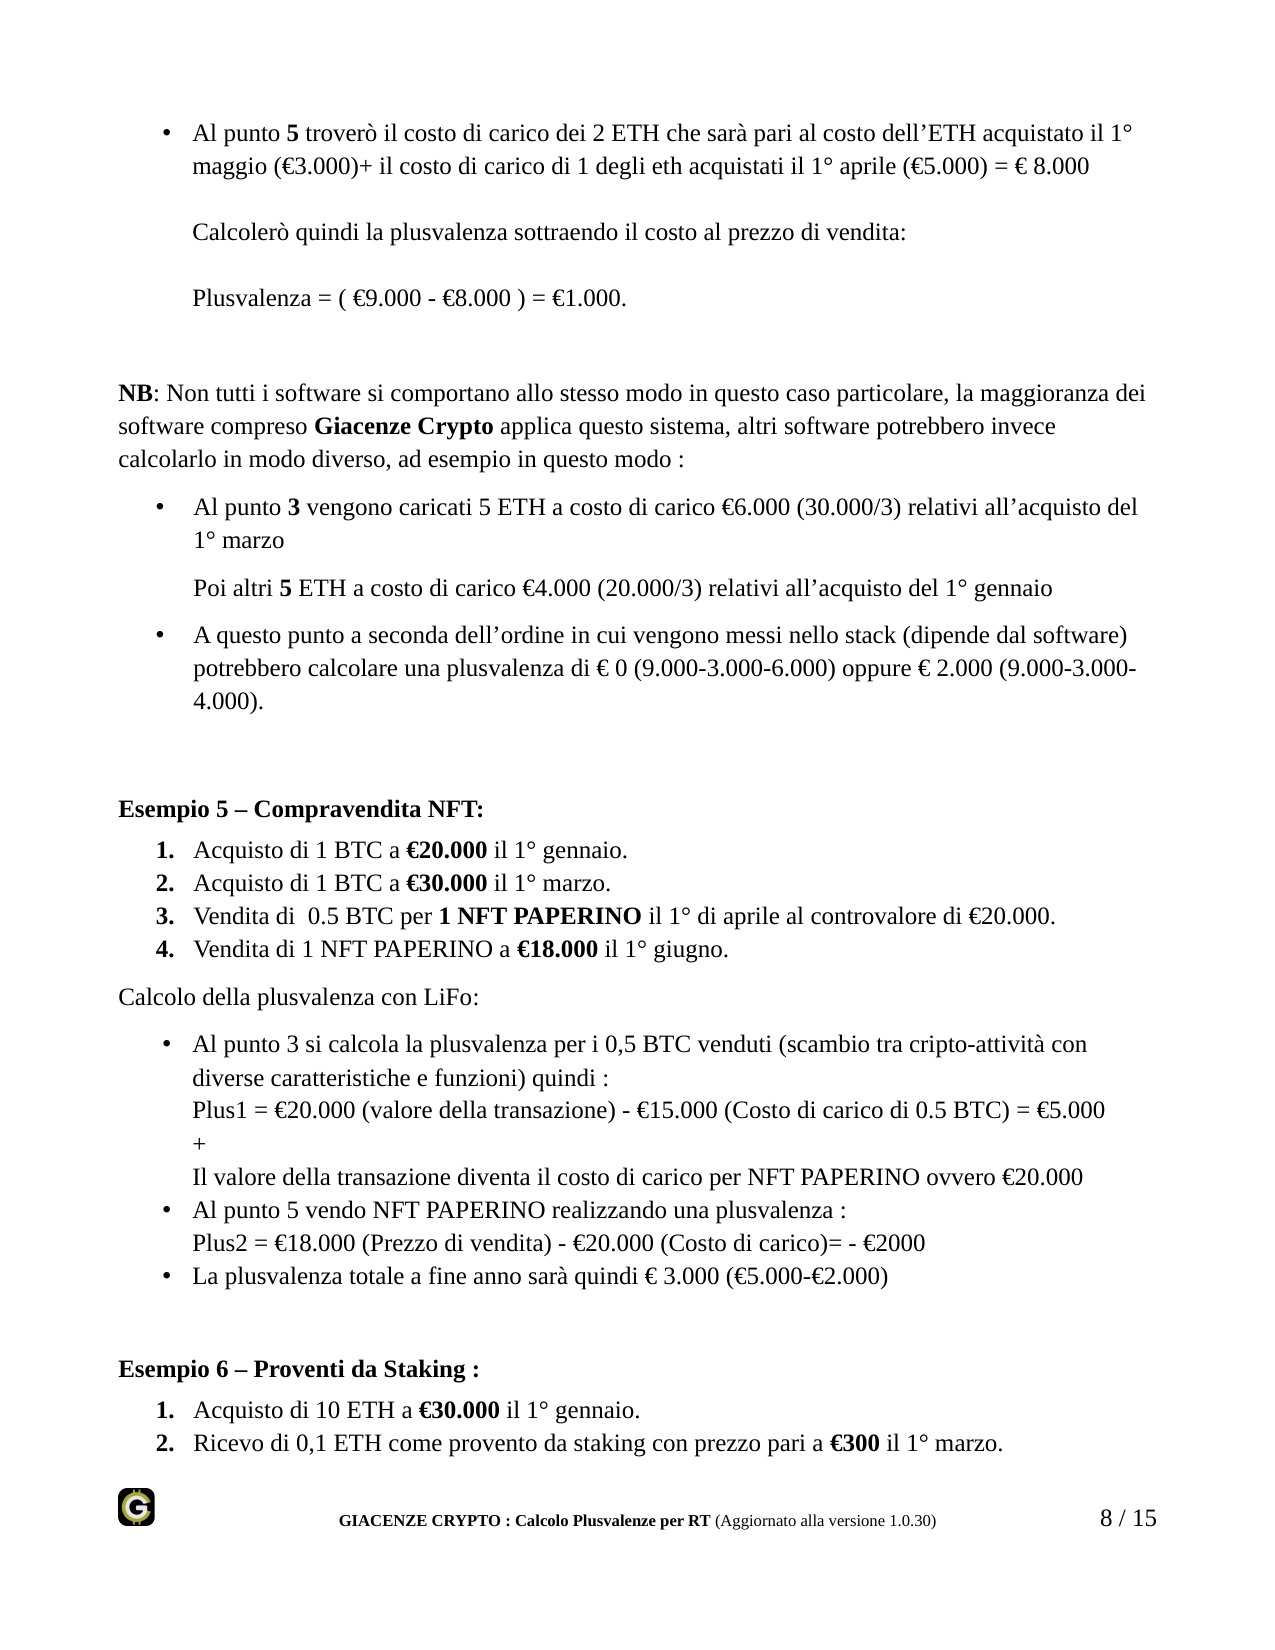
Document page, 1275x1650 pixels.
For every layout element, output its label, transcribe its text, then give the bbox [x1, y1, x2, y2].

list Al punto 5 vendo NFT PAPERINO realizzando una plusvalenza : [162, 1195, 1157, 1223]
text NB: Non tutti i software si comportano allo stesso modo in questo caso particolare, la maggioranza dei software compreso Giacenze Crypto applica questo sistema, altri software potrebbero invece calcolarlo in modo diverso, ad esempio in questo modo : [118, 378, 1157, 473]
list Al punto 3 si calcola la plusvalenza per i 0,5 BTC venduti (scambio tra cripto-attività con diverse caratteristiche e funzioni) quindi : [162, 1029, 1157, 1091]
list Plusvalenza = ( €9.000 - €8.000 ) = €1.000. [162, 283, 1157, 312]
list Poi altri 5 ETH a costo di carico €4.000 (20.000/3) relativi all’acquisto del 1° gennaio [156, 573, 1157, 601]
subtitle Esempio 5 – Compravendita NFT: [118, 794, 1157, 823]
list Il valore della transazione diventa il costo di carico per NFT PAPERINO ovvero €20.000 [162, 1162, 1157, 1190]
list Plus1 = €20.000 (valore della transazione) - €15.000 (Costo di carico di 0.5 BTC) = €5.000 [162, 1096, 1157, 1124]
list + [162, 1129, 1157, 1157]
list Plus2 = €18.000 (Prezzo di vendita) - €20.000 (Costo di carico)= - €2000 [162, 1228, 1157, 1256]
list Vendita di 0.5 BTC per 1 NFT PAPERINO il 1° di aprile al controvalore di €20.000. [156, 901, 1157, 930]
list Vendita di 1 NFT PAPERINO a €18.000 il 1° giugno. [156, 934, 1157, 963]
list Al punto 5 troverò il costo di carico dei 2 ETH che sarà pari al costo dell’ETH acquistato il 1° maggio (€3.000)+ il costo di carico di 1 degli eth acquistati il 1° aprile (€5.000) = € 8.000 [162, 118, 1157, 180]
list La plusvalenza totale a fine anno sarà quindi € 3.000 (€5.000-€2.000) [162, 1261, 1157, 1289]
list Acquisto di 1 BTC a €20.000 il 1° gennaio. [156, 835, 1157, 864]
list Al punto 3 vengono caricati 5 ETH a costo di carico €6.000 (30.000/3) relativi all’acquisto del 1° marzo [156, 492, 1157, 554]
list Ricevo di 0,1 ETH come provento da staking con prezzo pari a €300 il 1° marzo. [156, 1428, 1157, 1457]
list Acquisto di 1 BTC a €30.000 il 1° marzo. [156, 868, 1157, 897]
text Calcolo della plusvalenza con LiFo: [118, 982, 1157, 1011]
picture [118, 1488, 155, 1526]
list Calcolerò quindi la plusvalenza sottraendo il costo al prezzo di vendita: [162, 217, 1157, 246]
list A questo punto a seconda dell’ordine in cui vengono messi nello stack (dipende dal software) potrebbero calcolare una plusvalenza di € 0 (9.000-3.000-6.000) oppure € 2.000 (9.000-3.000-4.000). [156, 620, 1157, 715]
subtitle Esempio 6 – Proventi da Staking : [118, 1354, 1157, 1383]
list Acquisto di 10 ETH a €30.000 il 1° gennaio. [156, 1395, 1157, 1424]
